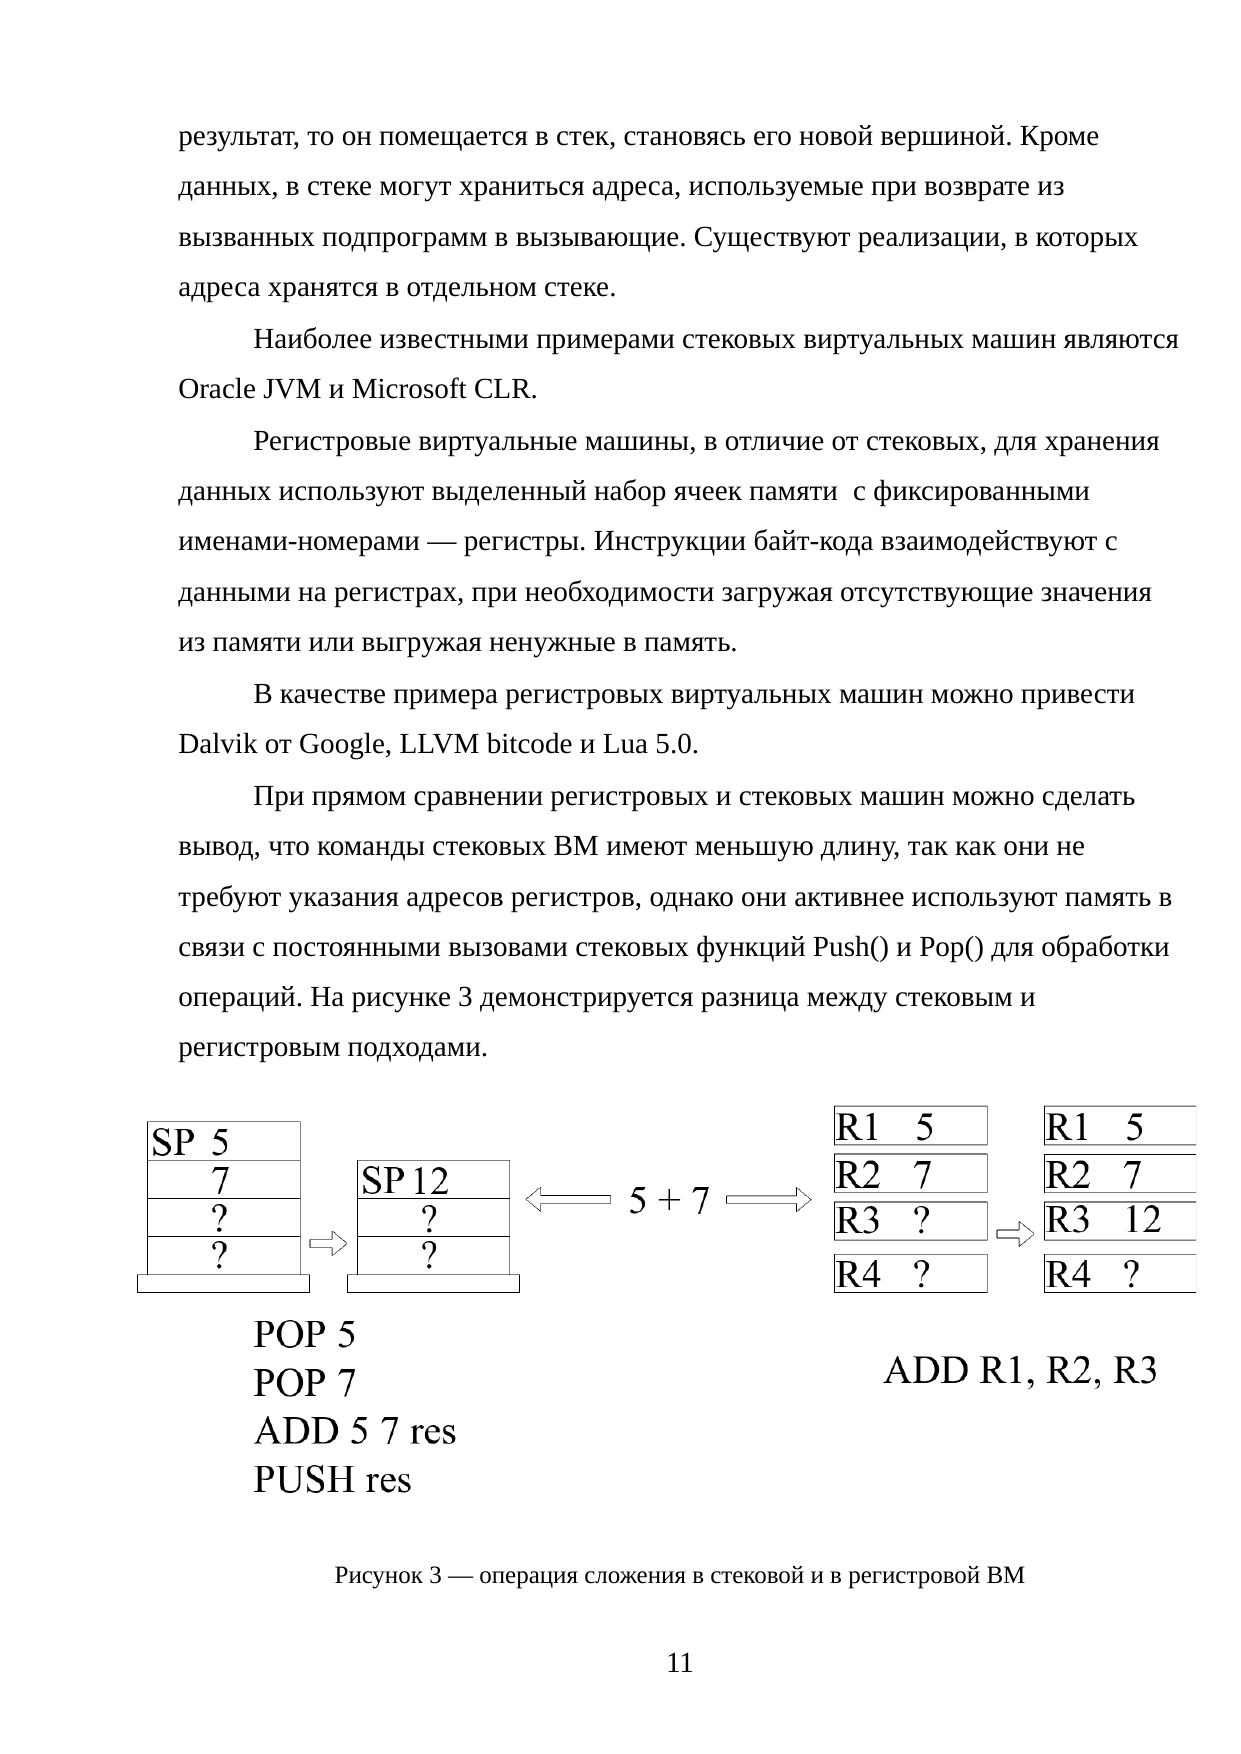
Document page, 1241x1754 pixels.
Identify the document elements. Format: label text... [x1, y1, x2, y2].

picture [137, 1102, 1197, 1502]
text Регистровые виртуальные машины, в отличие от стековых, для хранения данных используют выделенный набор ячеек памяти с фиксированными именами-номерами — регистры. Инструкции байт-кода взаимодействуют с данными на регистрах, при необходимости загружая отсутствующие значения из памяти или выгружая ненужные в память. [178, 423, 1181, 658]
text В качестве примера регистровых виртуальных машин можно привести Dalvik от Google, LLVM bitcode и Lua 5.0. [178, 676, 1181, 760]
text Рисунок 3 — операция сложения в стековой и в регистровой ВМ [178, 1561, 1181, 1589]
text Наиболее известными примерами стековых виртуальных машин являются Oracle JVM и Microsoft CLR. [178, 321, 1181, 405]
text результат, то он помещается в стек, становясь его новой вершиной. Кроме данных, в стеке могут храниться адреса, используемые при возврате из вызванных подпрограмм в вызывающие. Существуют реализации, в которых адреса хранятся в отдельном стеке. [178, 118, 1181, 303]
text При прямом сравнении регистровых и стековых машин можно сделать вывод, что команды стековых ВМ имеют меньшую длину, так как они не требуют указания адресов регистров, однако они активнее используют память в связи с постоянными вызовами стековых функций Push() и Pop() для обработки операций. На рисунке 3 демонстрируется разница между стековым и регистровым подходами. [178, 778, 1181, 1063]
